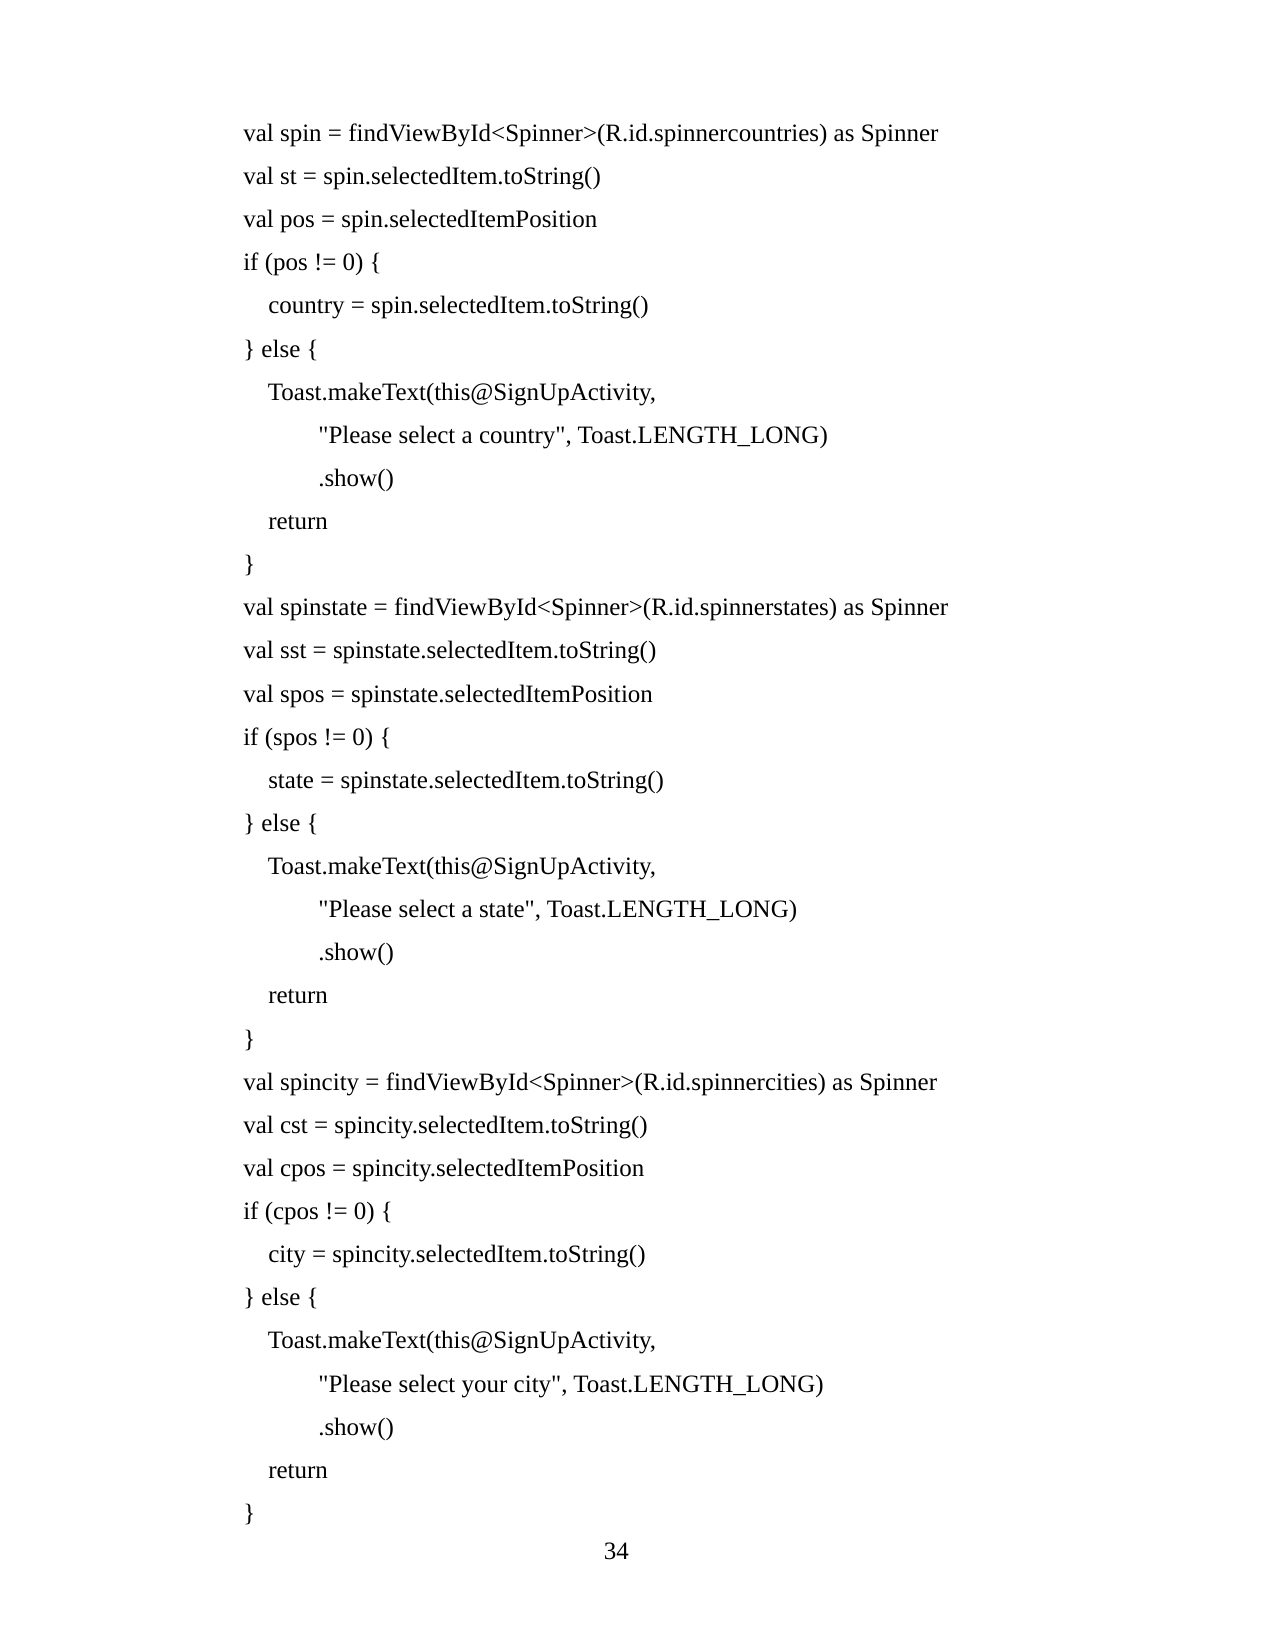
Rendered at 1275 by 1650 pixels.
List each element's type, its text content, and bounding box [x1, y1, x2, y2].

text if (cpos != 0) { [193, 1196, 1157, 1225]
text .show() [193, 463, 1157, 492]
text country = spin.selectedItem.toString() [193, 291, 1157, 319]
text .show() [193, 1412, 1157, 1441]
text } [193, 1498, 1157, 1527]
text val st = spin.selectedItem.toString() [193, 161, 1157, 190]
text val spincity = findViewById<Spinner>(R.id.spinnercities) as Spinner [193, 1067, 1157, 1096]
text val cpos = spincity.selectedItemPosition [193, 1153, 1157, 1182]
text return [193, 981, 1157, 1009]
text .show() [193, 937, 1157, 966]
text } else { [193, 334, 1157, 362]
text "Please select a country", Toast.LENGTH_LONG) [193, 420, 1157, 449]
text Toast.makeText(this@SignUpActivity, [193, 1326, 1157, 1354]
text Toast.makeText(this@SignUpActivity, [193, 377, 1157, 406]
text "Please select your city", Toast.LENGTH_LONG) [193, 1369, 1157, 1397]
text val pos = spin.selectedItemPosition [193, 204, 1157, 233]
text } [193, 1024, 1157, 1052]
text if (spos != 0) { [193, 722, 1157, 751]
text if (pos != 0) { [193, 247, 1157, 276]
text val cst = spincity.selectedItem.toString() [193, 1110, 1157, 1139]
text Toast.makeText(this@SignUpActivity, [193, 851, 1157, 880]
text city = spincity.selectedItem.toString() [193, 1239, 1157, 1268]
text } [193, 549, 1157, 578]
text val sst = spinstate.selectedItem.toString() [193, 636, 1157, 664]
text val spin = findViewById<Spinner>(R.id.spinnercountries) as Spinner [193, 118, 1157, 147]
text val spinstate = findViewById<Spinner>(R.id.spinnerstates) as Spinner [193, 592, 1157, 621]
text "Please select a state", Toast.LENGTH_LONG) [193, 894, 1157, 923]
text return [193, 1455, 1157, 1484]
text } else { [193, 1282, 1157, 1311]
text return [193, 506, 1157, 535]
text } else { [193, 808, 1157, 837]
text val spos = spinstate.selectedItemPosition [193, 679, 1157, 707]
text state = spinstate.selectedItem.toString() [193, 765, 1157, 794]
